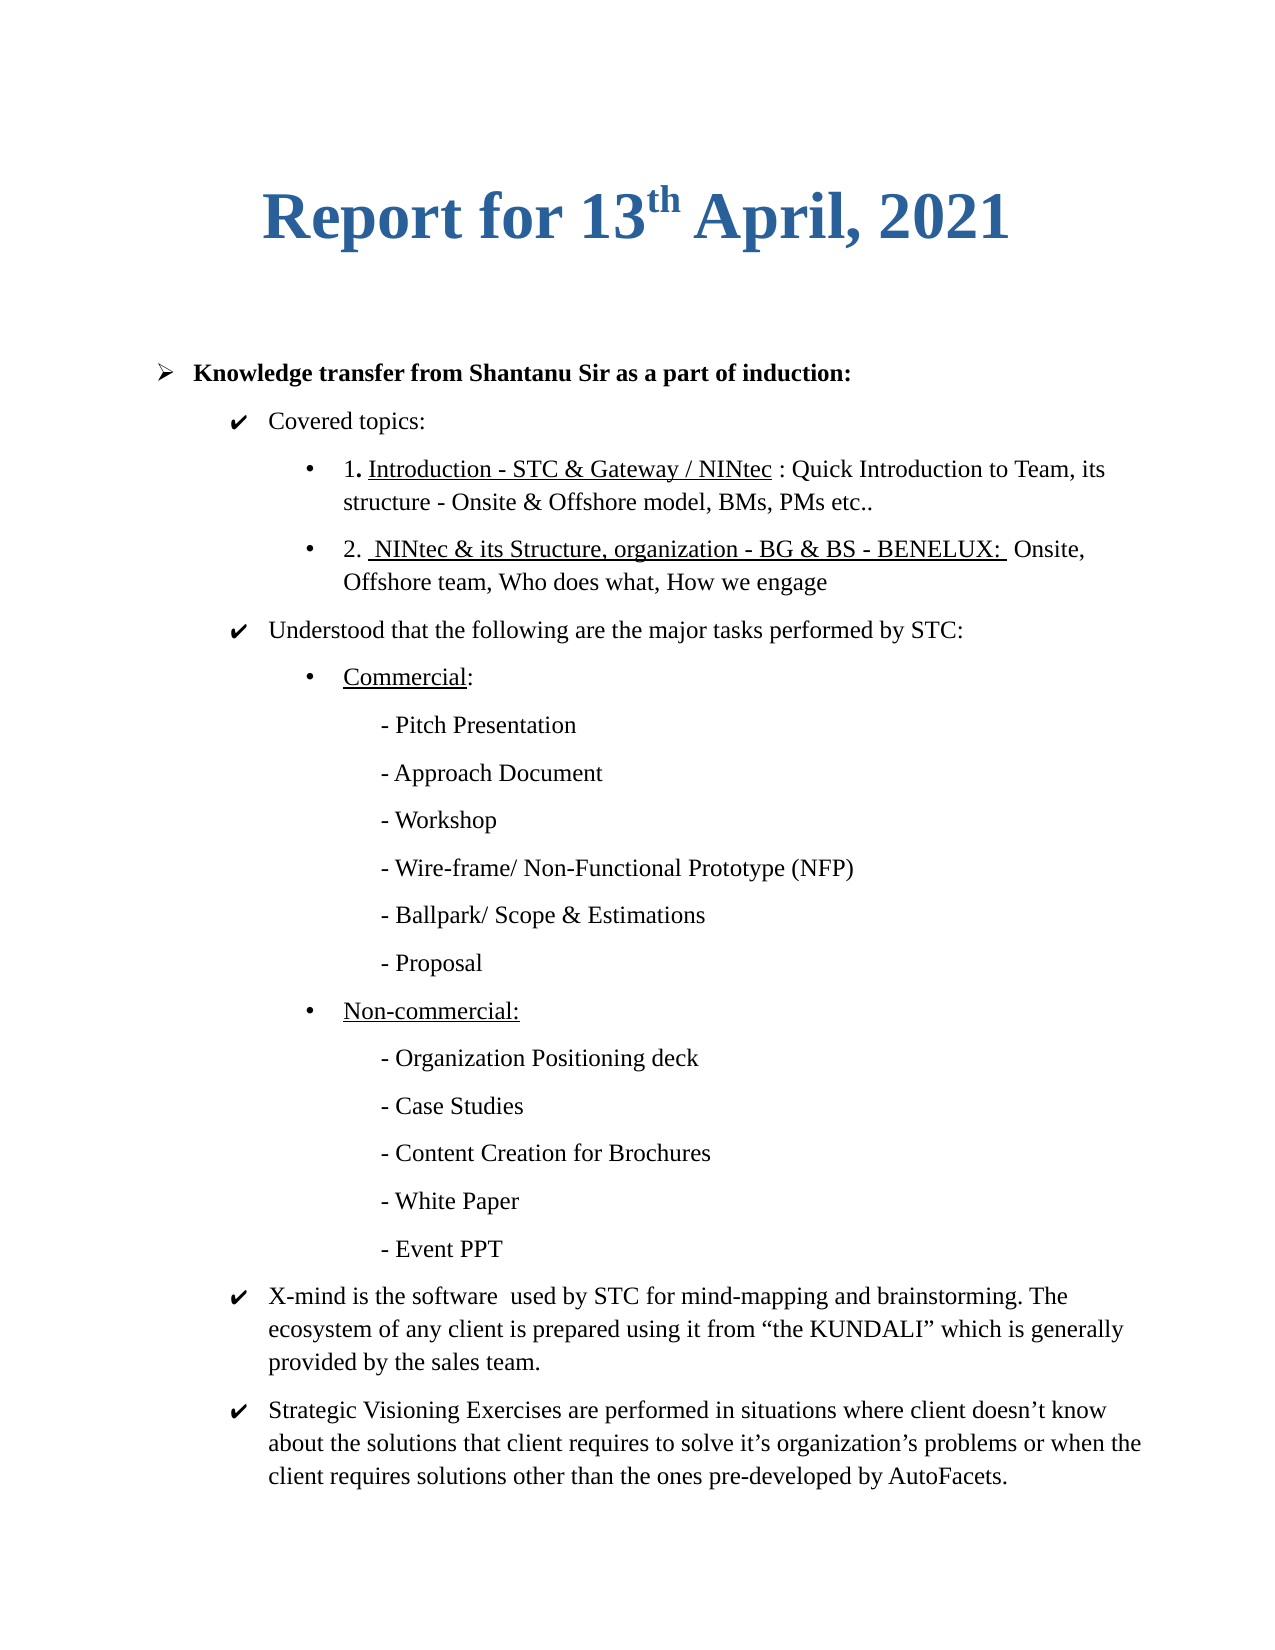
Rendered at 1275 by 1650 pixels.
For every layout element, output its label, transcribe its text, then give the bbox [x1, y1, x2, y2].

list 2. NINtec & its Structure, organization - BG & BS - BENELUX: Onsite, Offshore team, Who does what, How we engage [306, 534, 1157, 596]
list - Wire-frame/ Non-Functional Prototype (NFP) [343, 853, 1157, 882]
list - Content Creation for Brochures [343, 1138, 1157, 1167]
list - Organization Positioning deck [343, 1043, 1157, 1072]
list Understood that the following are the major tasks performed by STC: [231, 615, 1157, 644]
list - Ballpark/ Scope & Estimations [343, 901, 1157, 929]
text Report for 13th April, 2021 [118, 176, 1157, 253]
list - White Paper [343, 1186, 1157, 1215]
list X-mind is the software used by STC for mind-mapping and brainstorming. The ecosystem of any client is prepared using it from “the KUNDALI” which is generally provided by the sales team. [231, 1281, 1157, 1376]
list Strategic Visioning Exercises are performed in situations where client doesn’t know about the solutions that client requires to solve it’s organization’s problems or when the client requires solutions other than the ones pre-developed by AutoFacets. [231, 1395, 1157, 1490]
list - Proposal [343, 948, 1157, 977]
list - Case Studies [343, 1091, 1157, 1120]
list - Pitch Presentation [343, 710, 1157, 739]
list - Event PPT [343, 1234, 1157, 1262]
list - Approach Document [343, 758, 1157, 786]
list Covered topics: [231, 406, 1157, 435]
list Non-commercial: [306, 996, 1157, 1024]
list Commercial: [306, 662, 1157, 691]
list 1. Introduction - STC & Gateway / NINtec : Quick Introduction to Team, its structure - Onsite & Offshore model, BMs, PMs etc.. [306, 454, 1157, 515]
list - Workshop [343, 805, 1157, 834]
list Knowledge transfer from Shantanu Sir as a part of induction: [156, 358, 1157, 387]
